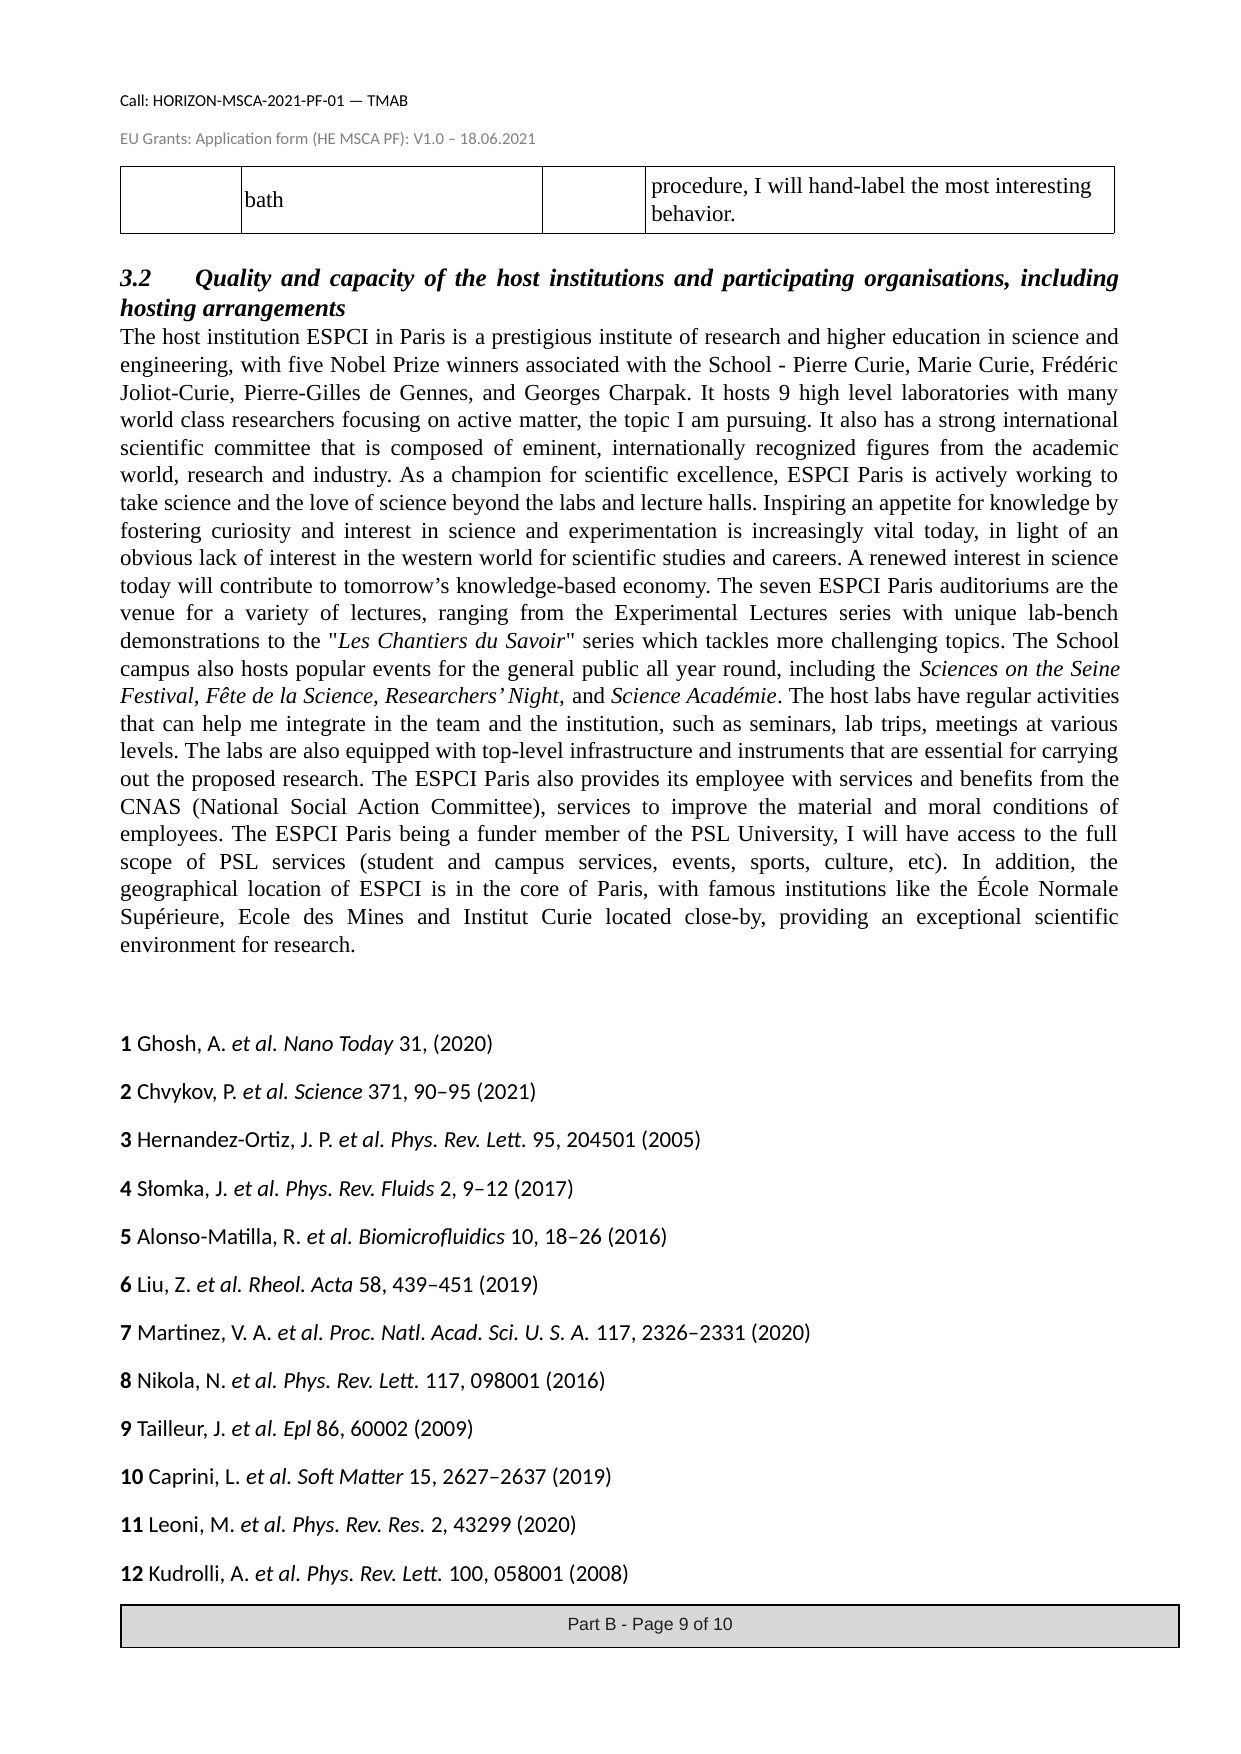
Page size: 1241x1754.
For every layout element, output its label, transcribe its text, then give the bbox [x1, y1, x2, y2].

text 5 Alonso-Matilla, R. et al. Biomicrofluidics 10, 18–26 (2016) [120, 1222, 1121, 1250]
text 8 Nikola, N. et al. Phys. Rev. Lett. 117, 098001 (2016) [120, 1366, 1121, 1394]
text 9 Tailleur, J. et al. Epl 86, 60002 (2009) [120, 1414, 1121, 1442]
text 10 Caprini, L. et al. Soft Matter 15, 2627–2637 (2019) [120, 1462, 1121, 1491]
text 3 Hernandez-Ortiz, J. P. et al. Phys. Rev. Lett. 95, 204501 (2005) [120, 1126, 1121, 1154]
text The host institution ESPCI in Paris is a prestigious institute of research and higher education in science and engineering, with five Nobel Prize winners associated with the School - Pierre Curie, Marie Curie, Frédéric Joliot-Curie, Pierre-Gilles de Gennes, and Georges Charpak. It hosts 9 high level laboratories with many world class researchers focusing on active matter, the topic I am pursuing. It also has a strong international scientific committee that is composed of eminent, internationally recognized figures from the academic world, research and industry. As a champion for scientific excellence, ESPCI Paris is actively working to take science and the love of science beyond the labs and lecture halls. Inspiring an appetite for knowledge by fostering curiosity and interest in science and experimentation is increasingly vital today, in light of an obvious lack of interest in the western world for scientific studies and careers. A renewed interest in science today will contribute to tomorrow’s knowledge-based economy. The seven ESPCI Paris auditoriums are the venue for a variety of lectures, ranging from the Experimental Lectures series with unique lab-bench demonstrations to the "Les Chantiers du Savoir" series which tackles more challenging topics. The School campus also hosts popular events for the general public all year round, including the Sciences on the Seine Festival, Fête de la Science, Researchers’ Night, and Science Académie. The host labs have regular activities that can help me integrate in the team and the institution, such as seminars, lab trips, meetings at various levels. The labs are also equipped with top-level infrastructure and instruments that are essential for carrying out the proposed research. The ESPCI Paris also provides its employee with services and benefits from the CNAS (National Social Action Committee), services to improve the material and moral conditions of employees. The ESPCI Paris being a funder member of the PSL University, I will have access to the full scope of PSL services (student and campus services, events, sports, culture, etc). In addition, the geographical location of ESPCI is in the core of Paris, with famous institutions like the École Normale Supérieure, Ecole des Mines and Institut Curie located close-by, providing an exceptional scientific environment for research. [120, 323, 1121, 957]
text 11 Leoni, M. et al. Phys. Rev. Res. 2, 43299 (2020) [120, 1511, 1121, 1539]
text 1 Ghosh, A. et al. Nano Today 31, (2020) [120, 1029, 1121, 1057]
text 4 Słomka, J. et al. Phys. Rev. Fluids 2, 9–12 (2017) [120, 1174, 1121, 1202]
text 2 Chvykov, P. et al. Science 371, 90–95 (2021) [120, 1077, 1121, 1106]
table_cell bath [242, 167, 542, 233]
text 3.2 Quality and capacity of the host institutions and participating organisations, including hosting arrangements [120, 263, 1121, 322]
text 12 Kudrolli, A. et al. Phys. Rev. Lett. 100, 058001 (2008) [120, 1559, 1121, 1587]
table_cell procedure, I will hand-label the most interesting behavior. [646, 167, 1114, 233]
table_cell [121, 167, 241, 233]
text 6 Liu, Z. et al. Rheol. Acta 58, 439–451 (2019) [120, 1270, 1121, 1298]
table_cell [543, 167, 645, 233]
text 7 Martinez, V. A. et al. Proc. Natl. Acad. Sci. U. S. A. 117, 2326–2331 (2020) [120, 1318, 1121, 1346]
